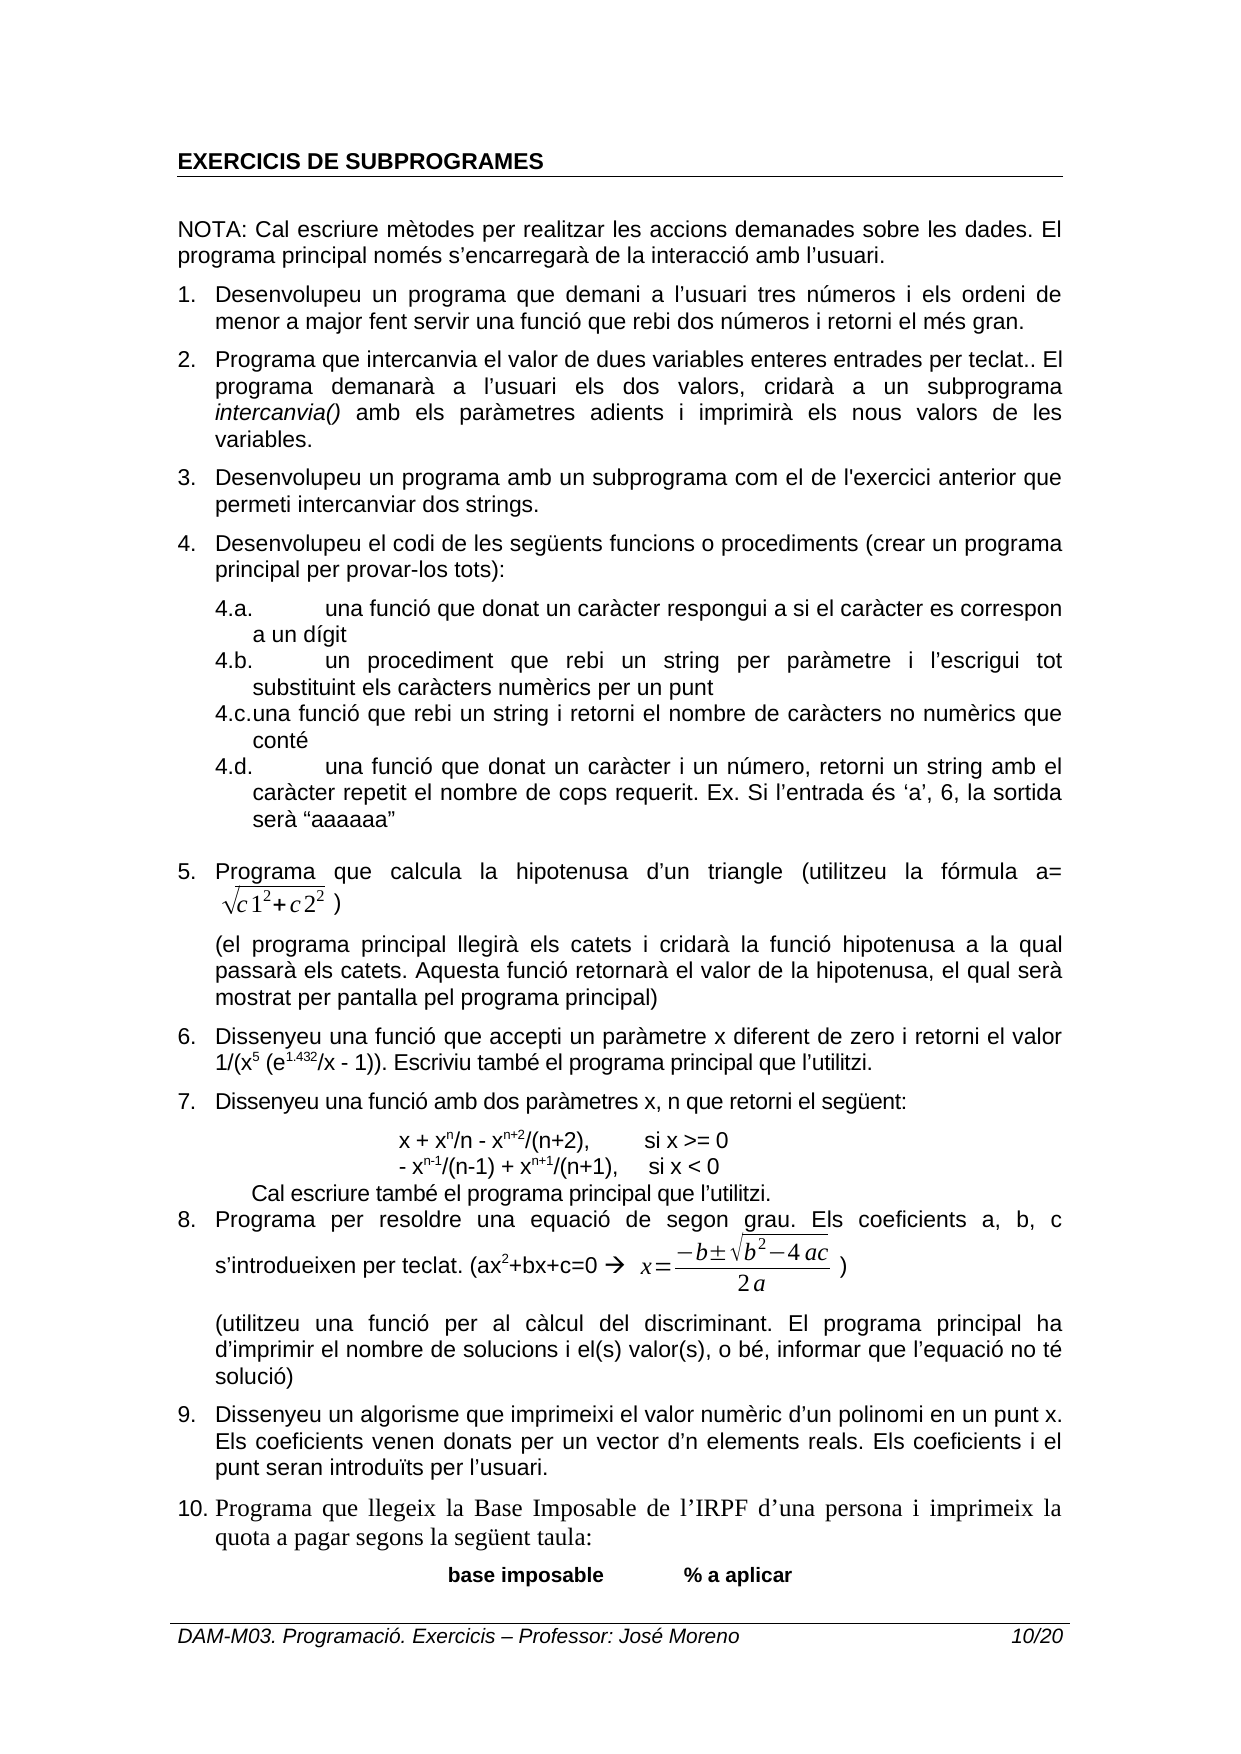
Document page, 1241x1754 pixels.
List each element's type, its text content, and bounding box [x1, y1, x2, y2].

table_header % a aplicar [676, 1563, 800, 1587]
list un procediment que rebi un string per paràmetre i l’escrigui tot substituint els caràcters numèrics per un punt [215, 647, 1063, 700]
text NOTA: Cal escriure mètodes per realitzar les accions demanades sobre les dades. El programa principal només s’encarregarà de la interacció amb l’usuari. [177, 216, 1063, 269]
text - xn-1/(n-1) + xn+1/(n+1), si x < 0 [177, 1153, 1063, 1179]
list Programa que calcula la hipotenusa d’un triangle (utilitzeu la fórmula a= ) [177, 858, 1063, 919]
text (utilitzeu una funció per al càlcul del discriminant. El programa principal ha d’imprimir el nombre de solucions i el(s) valor(s), o bé, informar que l’equació no té solució) [215, 1310, 1063, 1389]
table_header base imposable [440, 1563, 676, 1587]
list Dissenyeu un algorisme que imprimeixi el valor numèric d’un polinomi en un punt x. Els coeficients venen donats per un vector d’n elements reals. Els coeficients i el punt seran introduïts per l’usuari. [177, 1401, 1063, 1481]
list una funció que rebi un string i retorni el nombre de caràcters no numèrics que conté [215, 700, 1063, 753]
list una funció que donat un caràcter respongui a si el caràcter es correspon a un dígit [215, 595, 1063, 647]
text x + xn/n - xn+2/(n+2), si x >= 0 [177, 1127, 1063, 1153]
list Desenvolupeu un programa amb un subprograma com el de l'exercici anterior que permeti intercanviar dos strings. [177, 464, 1063, 517]
list Desenvolupeu un programa que demani a l’usuari tres números i els ordeni de menor a major fent servir una funció que rebi dos números i retorni el més gran. [177, 281, 1063, 334]
list Dissenyeu una funció que accepti un paràmetre x diferent de zero i retorni el valor 1/(x5 (e1.432/x - 1)). Escriviu també el programa principal que l’utilitzi. [177, 1023, 1063, 1075]
text (el programa principal llegirà els catets i cridarà la funció hipotenusa a la qual passarà els catets. Aquesta funció retornarà el valor de la hipotenusa, el qual serà mostrat per pantalla pel programa principal) [215, 931, 1063, 1010]
subtitle EXERCICIS DE SUBPROGRAMES [177, 148, 1063, 176]
text Cal escriure també el programa principal que l’utilitzi. [177, 1179, 1063, 1206]
list Programa per resoldre una equació de segon grau. Els coeficients a, b, c s’introdueixen per teclat. (ax2+bx+c=0  ) [177, 1206, 1063, 1297]
list Desenvolupeu el codi de les següents funcions o procediments (crear un programa principal per provar-los tots): [177, 529, 1063, 582]
list Dissenyeu una funció amb dos paràmetres x, n que retorni el següent: [177, 1088, 1063, 1114]
list Programa que intercanvia el valor de dues variables enteres entrades per teclat.. El programa demanarà a l’usuari els dos valors, cridarà a un subprograma intercanvia() amb els paràmetres adients i imprimirà els nous valors de les variables. [177, 346, 1063, 452]
list una funció que donat un caràcter i un número, retorni un string amb el caràcter repetit el nombre de cops requerit. Ex. Si l’entrada és ‘a’, 6, la sortida serà “aaaaaa” [215, 753, 1063, 832]
list Programa que llegeix la Base Imposable de l’IRPF d’una persona i imprimeix la quota a pagar segons la següent taula: [177, 1493, 1063, 1551]
